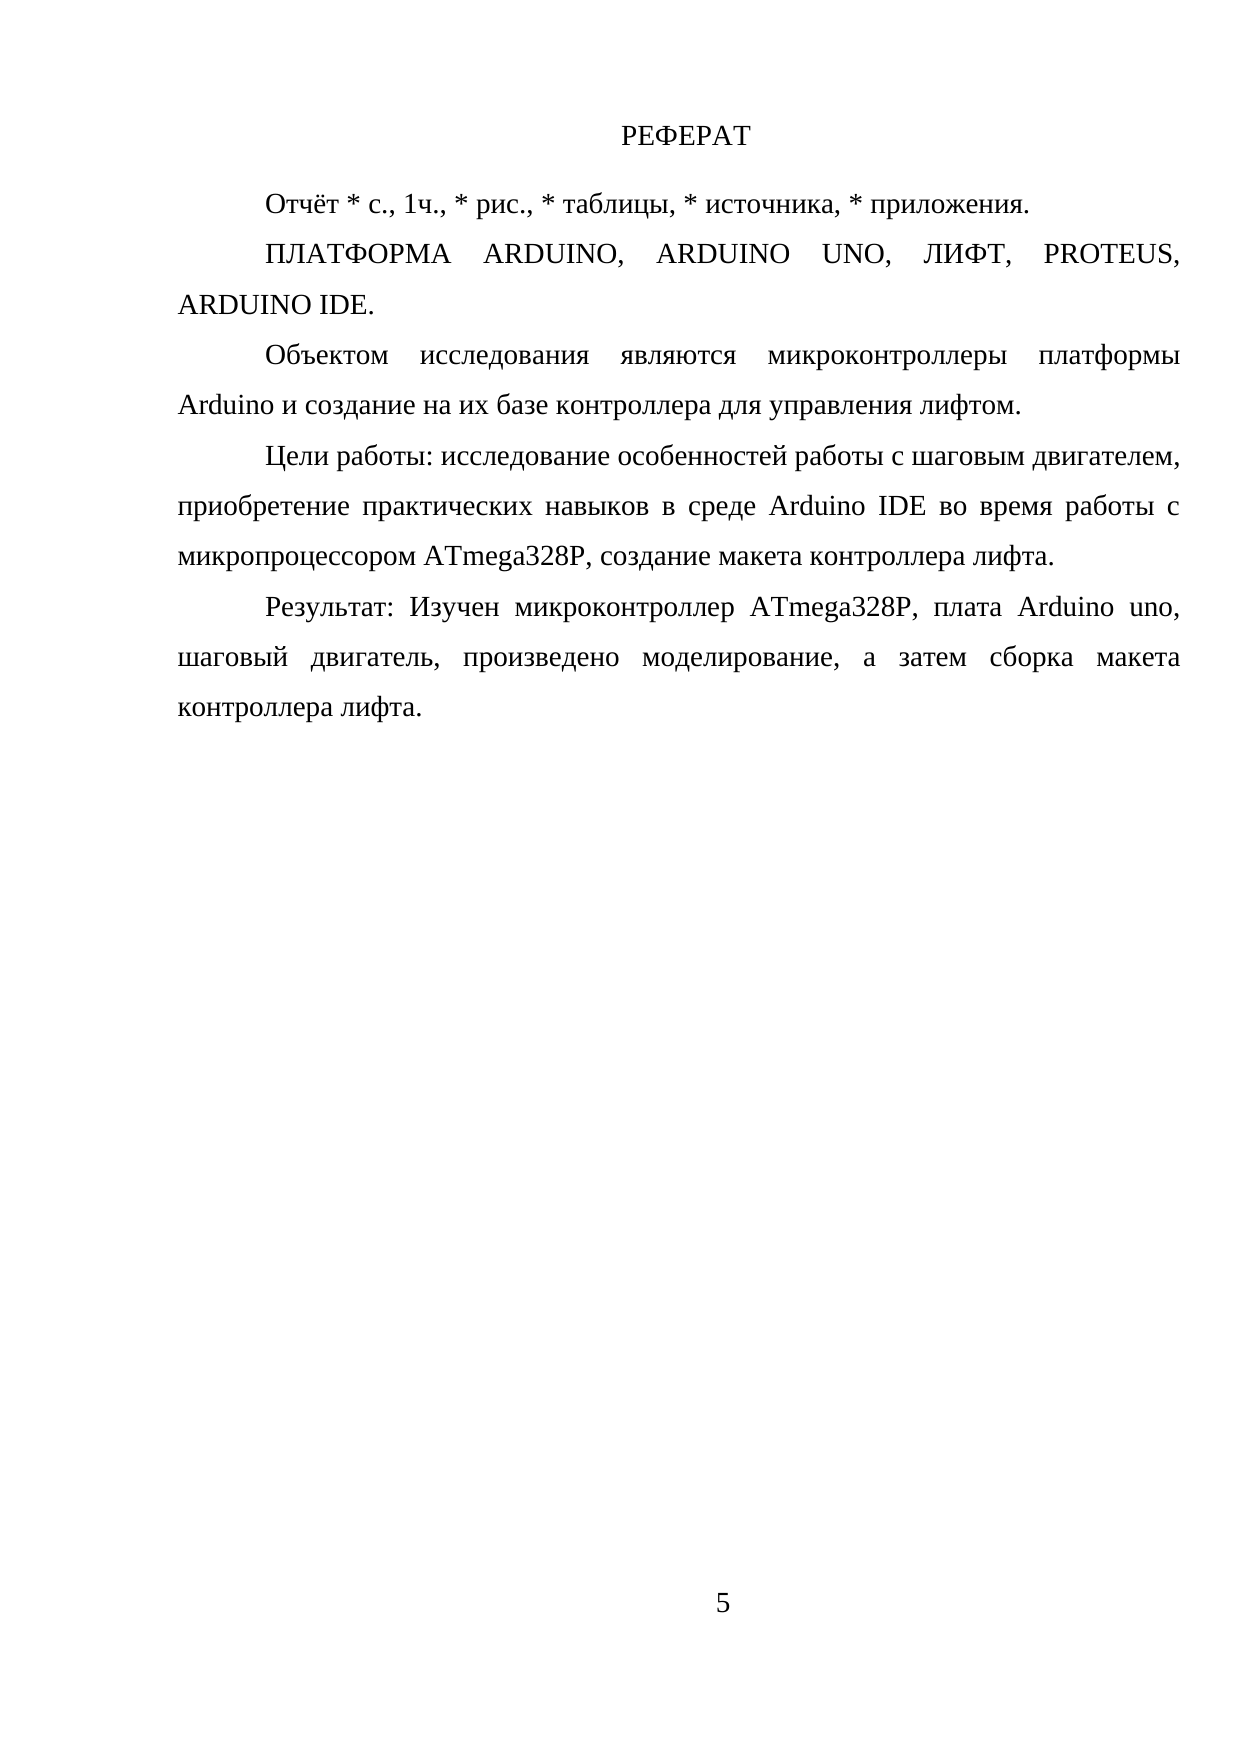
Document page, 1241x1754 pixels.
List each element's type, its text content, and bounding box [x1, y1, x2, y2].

text Отчёт * с., 1ч., * рис., * таблицы, * источника, * приложения. [177, 186, 1181, 220]
text РЕФЕРАТ [190, 118, 1181, 152]
text Цели работы: исследование особенностей работы с шаговым двигателем, приобретение практических навыков в среде Arduino IDE во время работы с микропроцессором ATmega328P, создание макета контроллера лифта. [177, 438, 1181, 572]
text Объектом исследования являются микроконтроллеры платформы Arduino и создание на их базе контроллера для управления лифтом. [177, 337, 1181, 421]
text ПЛАТФОРМА ARDUINO, ARDUINO UNO, ЛИФТ, PROTEUS, ARDUINO IDE. [177, 236, 1181, 320]
text Результат: Изучен микроконтроллер ATmega328P, плата Arduino uno, шаговый двигатель, произведено моделирование, а затем сборка макета контроллера лифта. [177, 589, 1181, 723]
